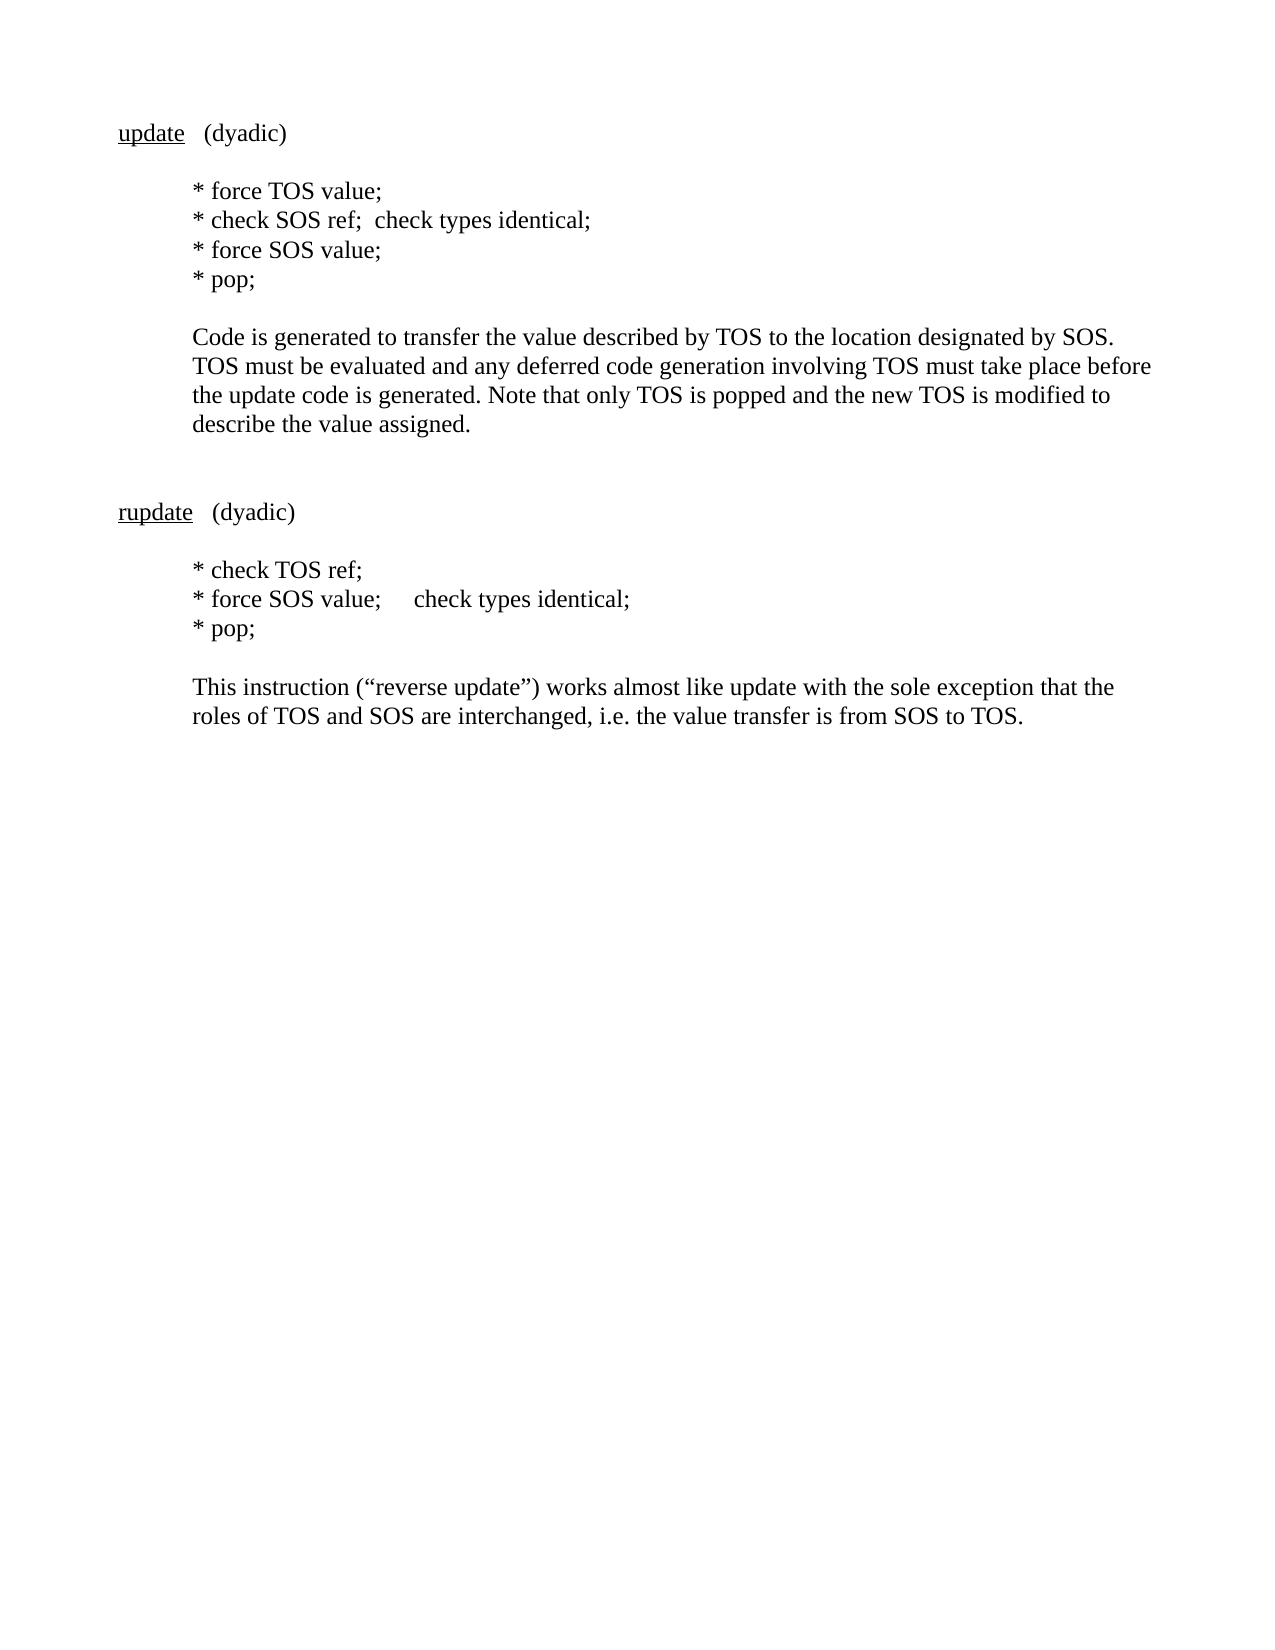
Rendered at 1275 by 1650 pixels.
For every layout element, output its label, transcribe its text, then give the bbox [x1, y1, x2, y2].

text roles of TOS and SOS are interchanged, i.e. the value transfer is from SOS to TOS. [118, 701, 1157, 730]
text update (dyadic) [118, 118, 1157, 147]
text * force SOS value; [118, 235, 1157, 263]
text This instruction (“reverse update”) works almost like update with the sole exception that the [118, 672, 1157, 701]
text * pop; [118, 613, 1157, 642]
text * pop; [118, 264, 1157, 293]
text Code is generated to transfer the value described by TOS to the location designated by SOS. [118, 322, 1157, 351]
text * force SOS value; check types identical; [118, 584, 1157, 613]
text the update code is generated. Note that only TOS is popped and the new TOS is modified to describe the value assigned. [118, 381, 1157, 438]
text * force TOS value; [118, 176, 1157, 205]
text TOS must be evaluated and any deferred code generation involving TOS must take place before [118, 351, 1157, 380]
text * check SOS ref; check types identical; [118, 206, 1157, 234]
text * check TOS ref; [118, 555, 1157, 584]
text rupdate (dyadic) [118, 497, 1157, 526]
